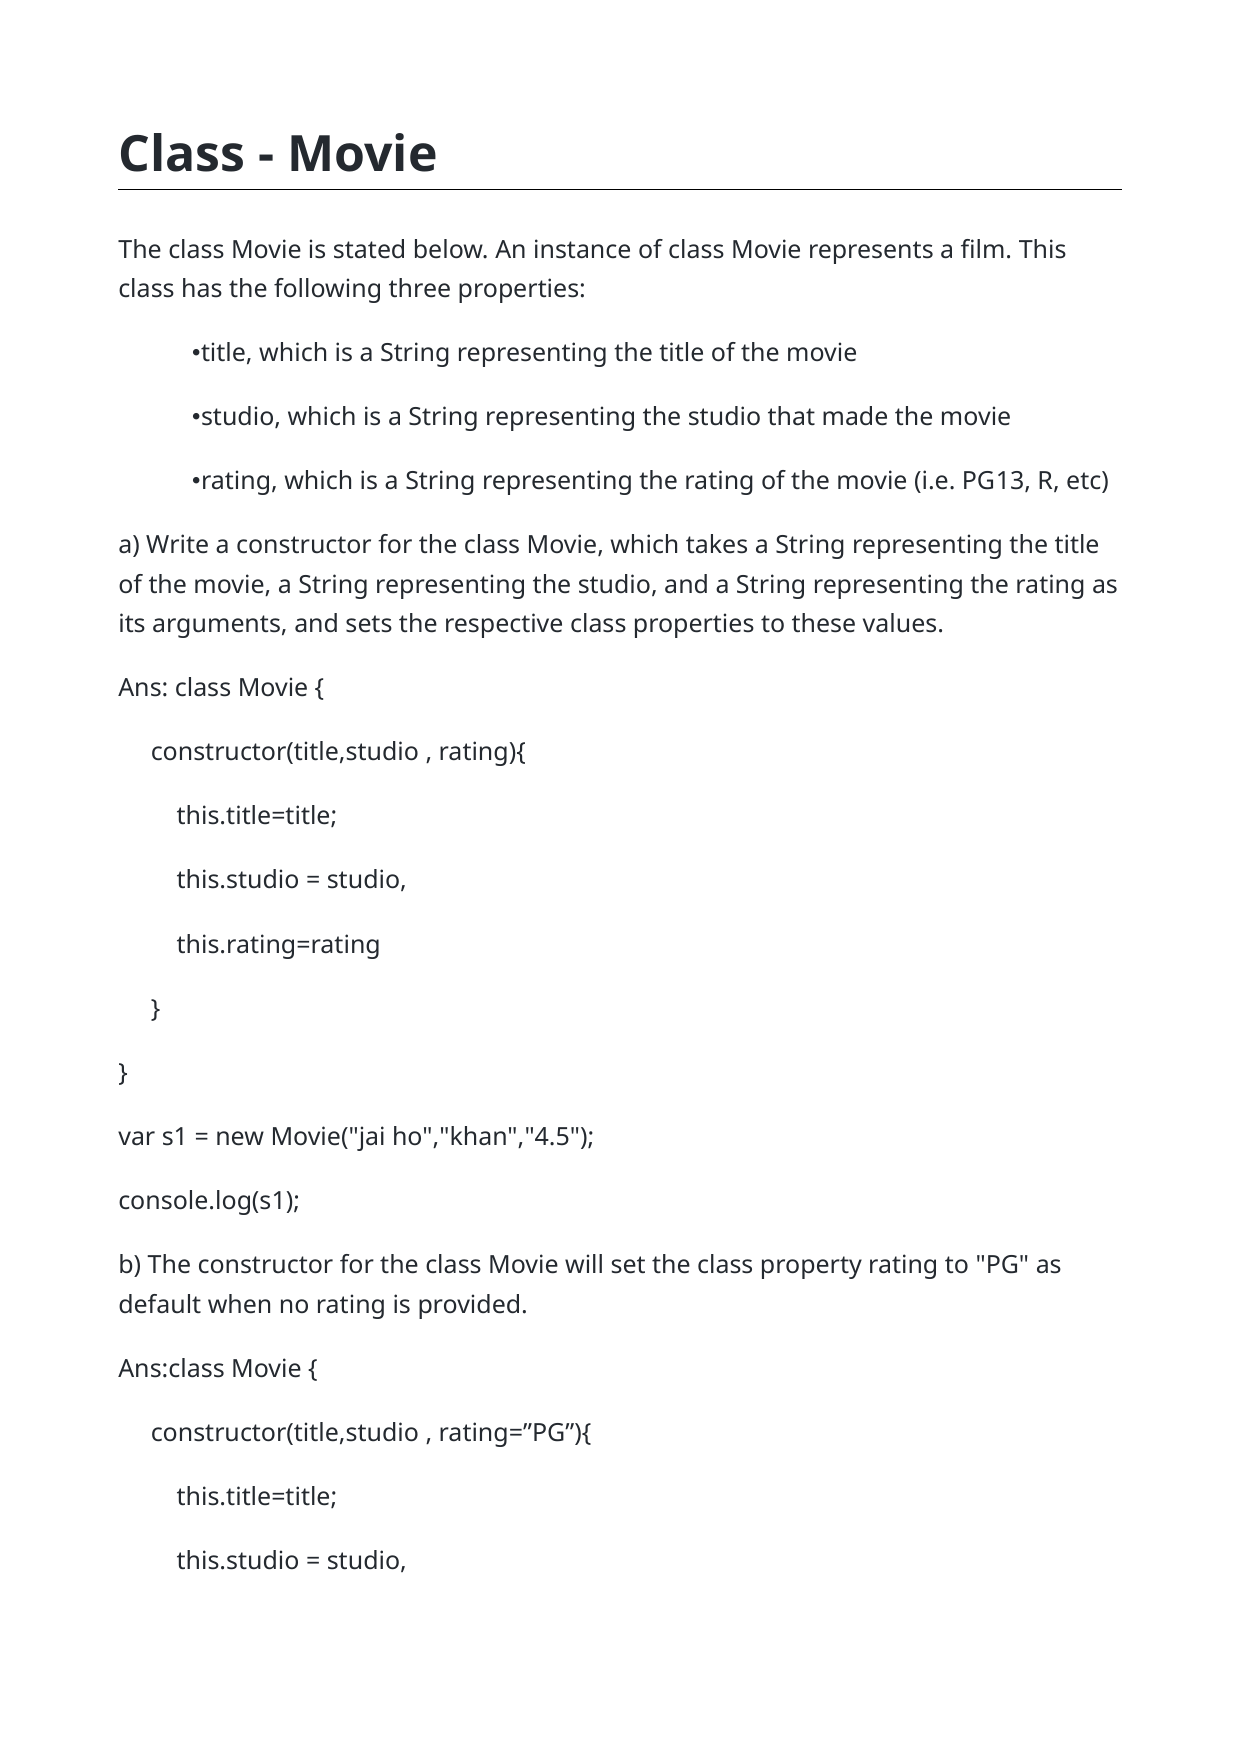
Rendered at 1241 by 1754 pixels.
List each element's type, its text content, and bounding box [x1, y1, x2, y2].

text } [118, 1054, 1122, 1089]
text } [118, 990, 1122, 1024]
list rating, which is a String representing the rating of the movie (i.e. PG­13, R, etc) [118, 463, 1122, 497]
text Ans:class Movie { [118, 1350, 1122, 1384]
text The class Movie is stated below. An instance of class Movie represents a film. This class has the following three properties: [118, 231, 1122, 304]
text this.rating=rating [118, 926, 1122, 960]
list studio, which is a String representing the studio that made the movie [118, 399, 1122, 433]
text a) Write a constructor for the class Movie, which takes a String representing the title of the movie, a String representing the studio, and a String representing the rating as its arguments, and sets the respective class properties to these values. [118, 527, 1122, 639]
list title, which is a String representing the title of the movie [118, 334, 1122, 369]
text b) The constructor for the class Movie will set the class property rating to "PG" as default when no rating is provided. [118, 1247, 1122, 1320]
subtitle Class - Movie [118, 118, 1122, 189]
text constructor(title,studio , rating=”PG”){ [118, 1414, 1122, 1449]
text this.title=title; [118, 798, 1122, 832]
text this.studio = studio, [118, 862, 1122, 896]
text this.studio = studio, [118, 1543, 1122, 1577]
text Ans: class Movie { [118, 669, 1122, 704]
text console.log(s1); [118, 1183, 1122, 1217]
text constructor(title,studio , rating){ [118, 734, 1122, 768]
text this.title=title; [118, 1479, 1122, 1513]
text var s1 = new Movie("jai ho","khan","4.5"); [118, 1119, 1122, 1153]
